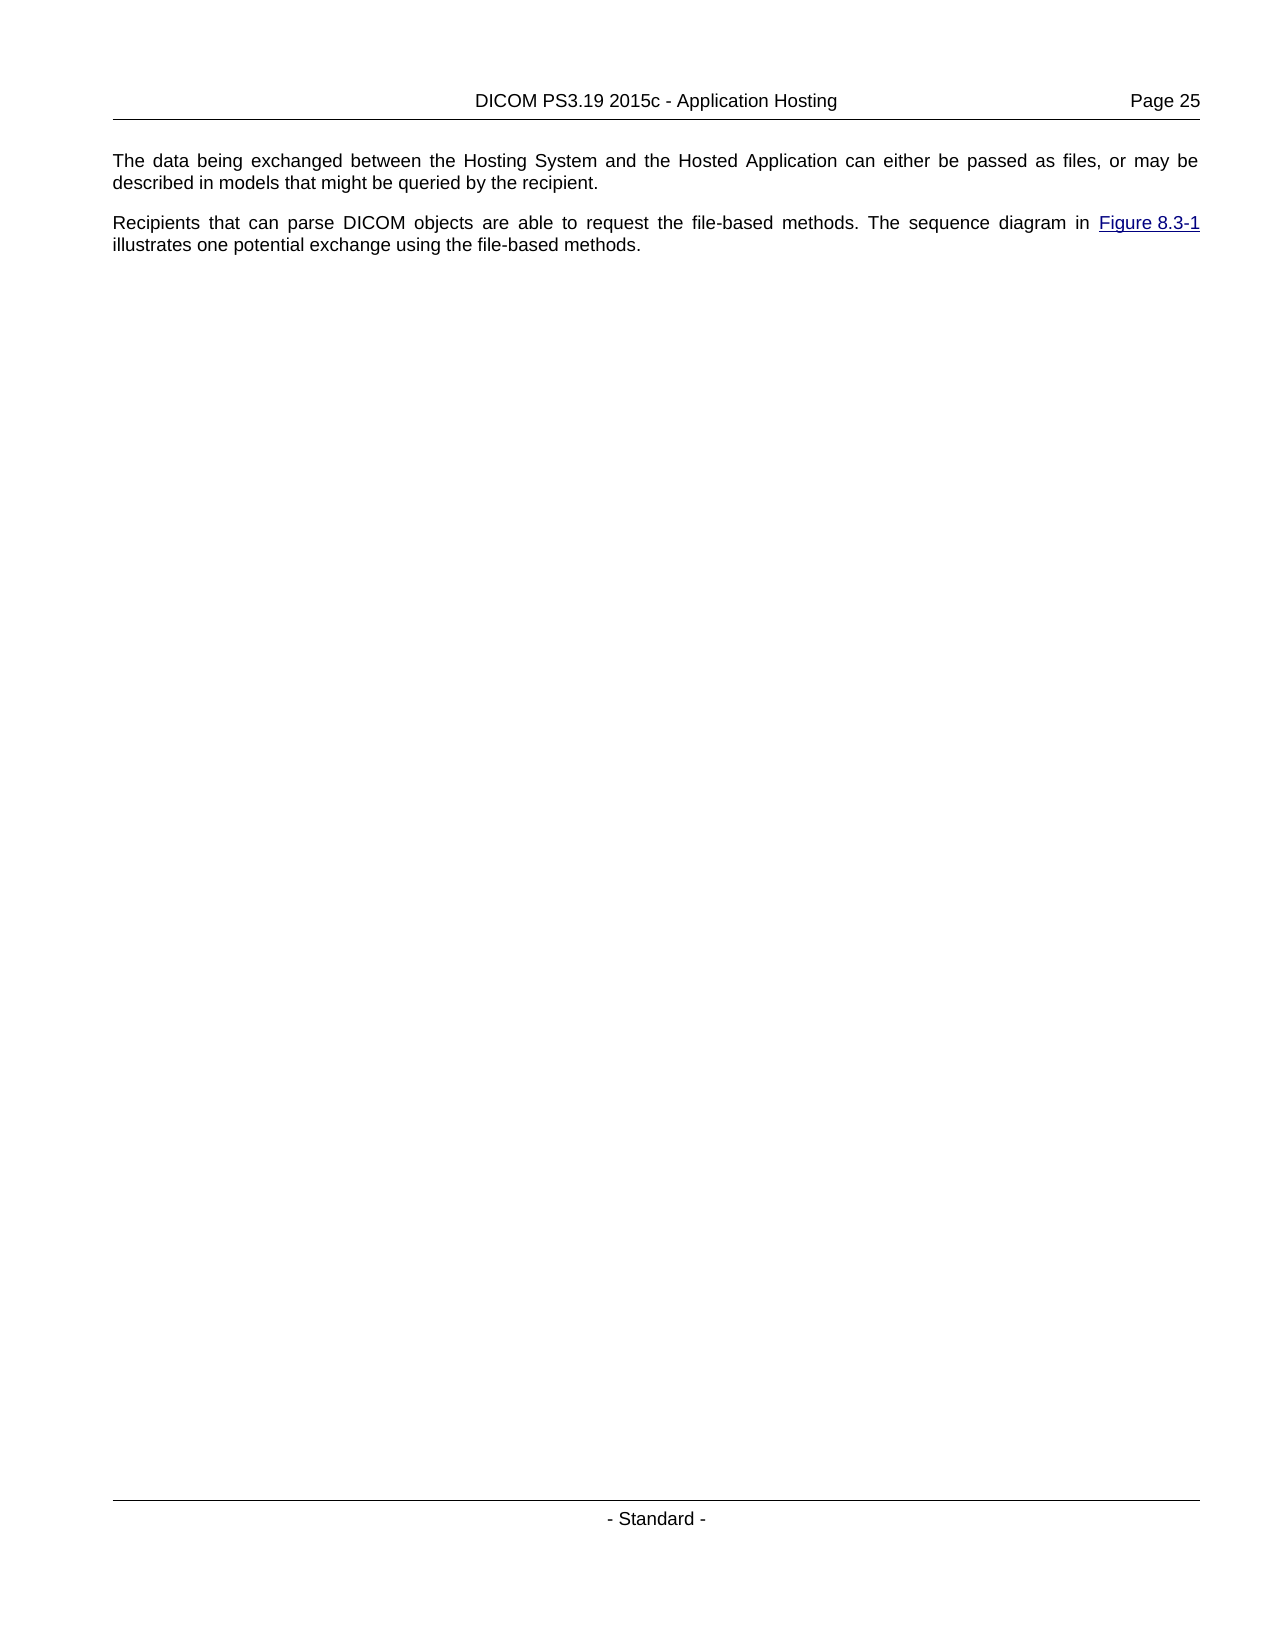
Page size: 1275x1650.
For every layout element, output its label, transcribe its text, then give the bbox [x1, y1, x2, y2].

text Recipients that can parse DICOM objects are able to request the file-based methods. The sequence diagram in Figure 8.3-1 illustrates one potential exchange using the file-based methods. [112, 212, 1200, 255]
text The data being exchanged between the Hosting System and the Hosted Application can either be passed as files, or may be described in models that might be queried by the recipient. [112, 150, 1200, 193]
